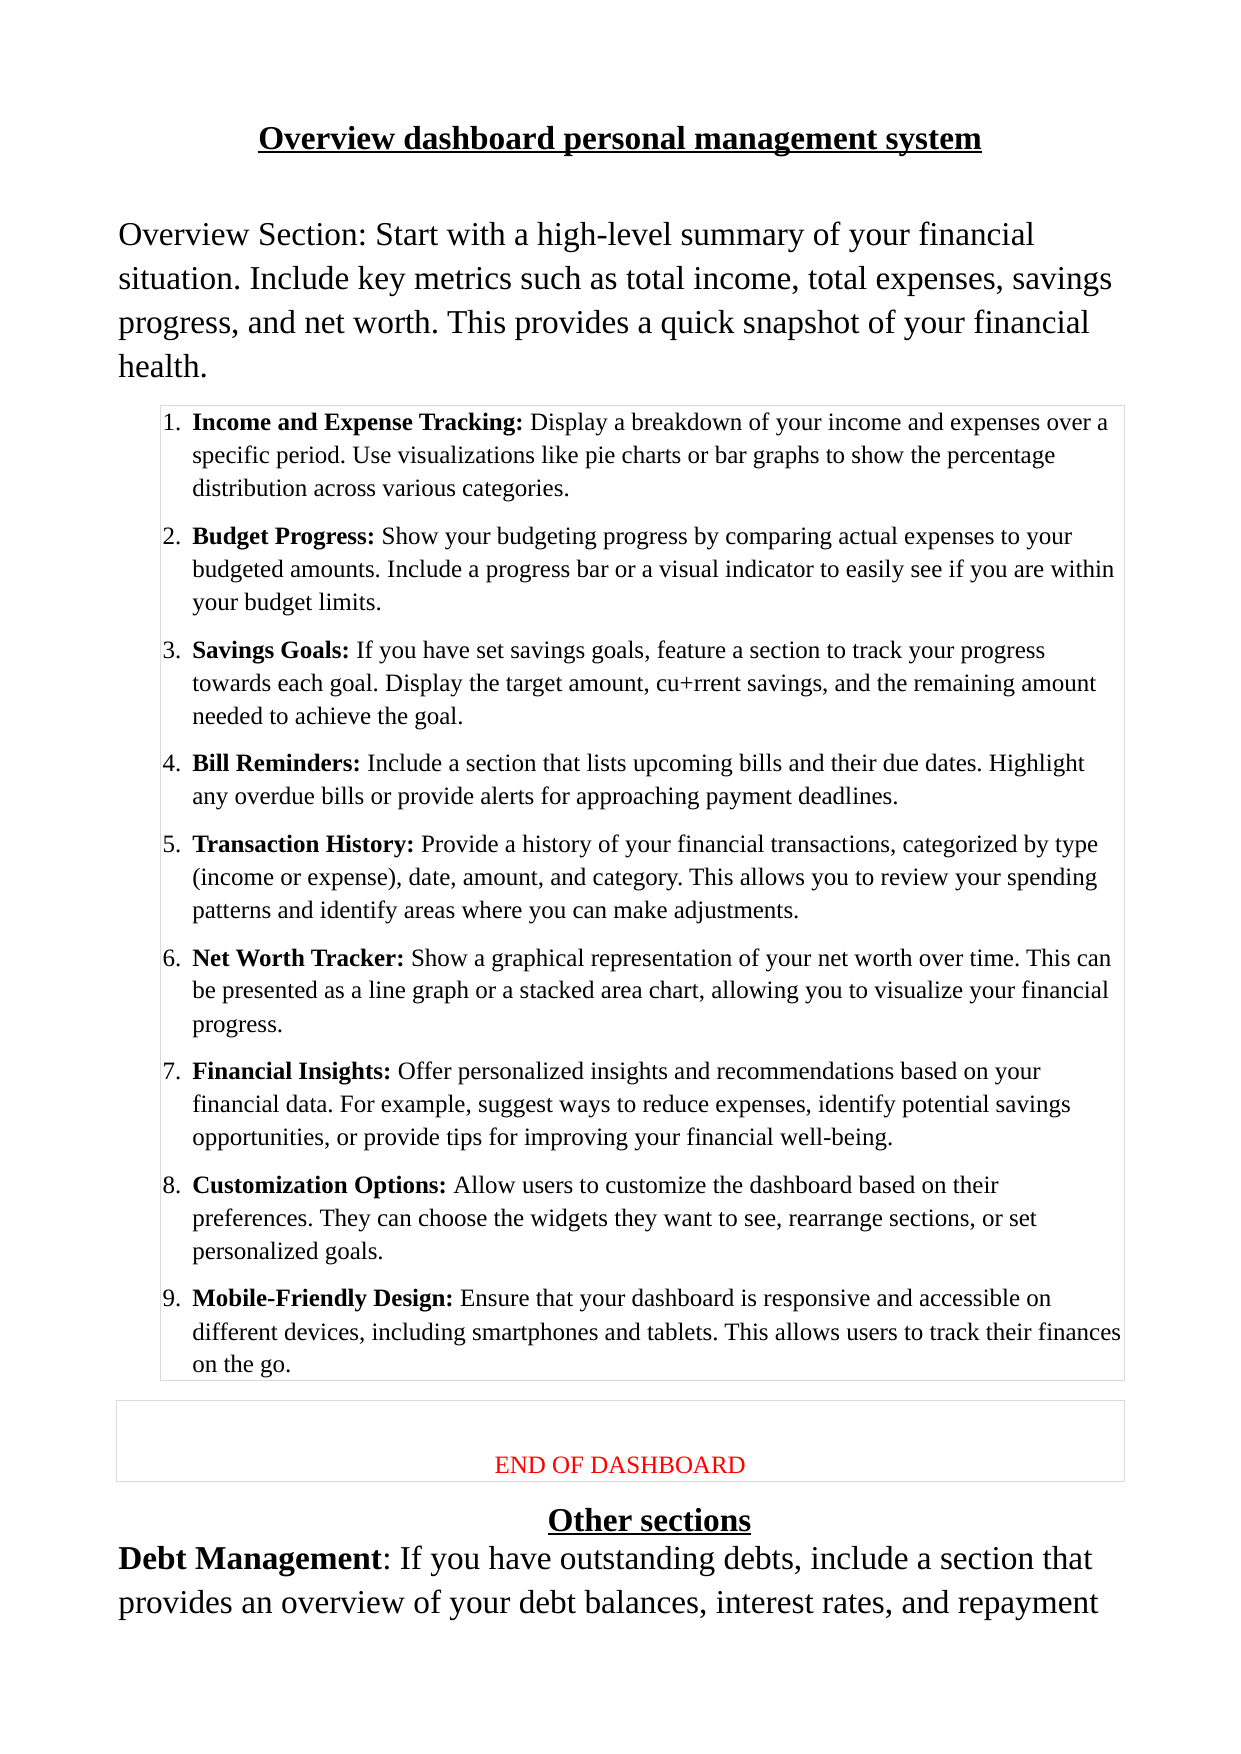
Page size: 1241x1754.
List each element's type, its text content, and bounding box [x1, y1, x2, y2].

text Other sections [118, 1500, 1122, 1538]
list Transaction History: Provide a history of your financial transactions, categorized by type (income or expense), date, amount, and category. This allows you to review your spending patterns and identify areas where you can make adjustments. [161, 826, 1124, 924]
list Savings Goals: If you have set savings goals, feature a section to track your progress towards each goal. Display the target amount, cu+rrent savings, and the remaining amount needed to achieve the goal. [161, 632, 1124, 729]
list Mobile-Friendly Design: Ensure that your dashboard is responsive and accessible on different devices, including smartphones and tablets. This allows users to track their finances on the go. [161, 1281, 1124, 1380]
text Overview Section: Start with a high-level summary of your financial situation. Include key metrics such as total income, total expenses, savings progress, and net worth. This provides a quick snapshot of your financial health. [118, 214, 1122, 384]
list Income and Expense Tracking: Display a breakdown of your income and expenses over a specific period. Use visualizations like pie charts or bar graphs to show the percentage distribution across various categories. [161, 406, 1124, 502]
text Overview dashboard personal management system [118, 118, 1122, 156]
list Net Worth Tracker: Show a graphical representation of your net worth over time. This can be presented as a line graph or a stacked area chart, allowing you to visualize your financial progress. [161, 940, 1124, 1037]
list Financial Insights: Offer personalized insights and recommendations based on your financial data. For example, suggest ways to reduce expenses, identify potential savings opportunities, or provide tips for improving your financial well-being. [161, 1054, 1124, 1151]
text END OF DASHBOARD [117, 1447, 1124, 1481]
list Budget Progress: Show your budgeting progress by comparing actual expenses to your budgeted amounts. Include a progress bar or a visual indicator to easily see if you are within your budget limits. [161, 518, 1124, 616]
list Bill Reminders: Include a section that lists upcoming bills and their due dates. Highlight any overdue bills or provide alerts for approaching payment deadlines. [161, 746, 1124, 810]
text Debt Management: If you have outstanding debts, include a section that provides an overview of your debt balances, interest rates, and repayment [118, 1538, 1122, 1621]
list Customization Options: Allow users to customize the dashboard based on their preferences. They can choose the widgets they want to see, rearrange sections, or set personalized goals. [161, 1167, 1124, 1265]
